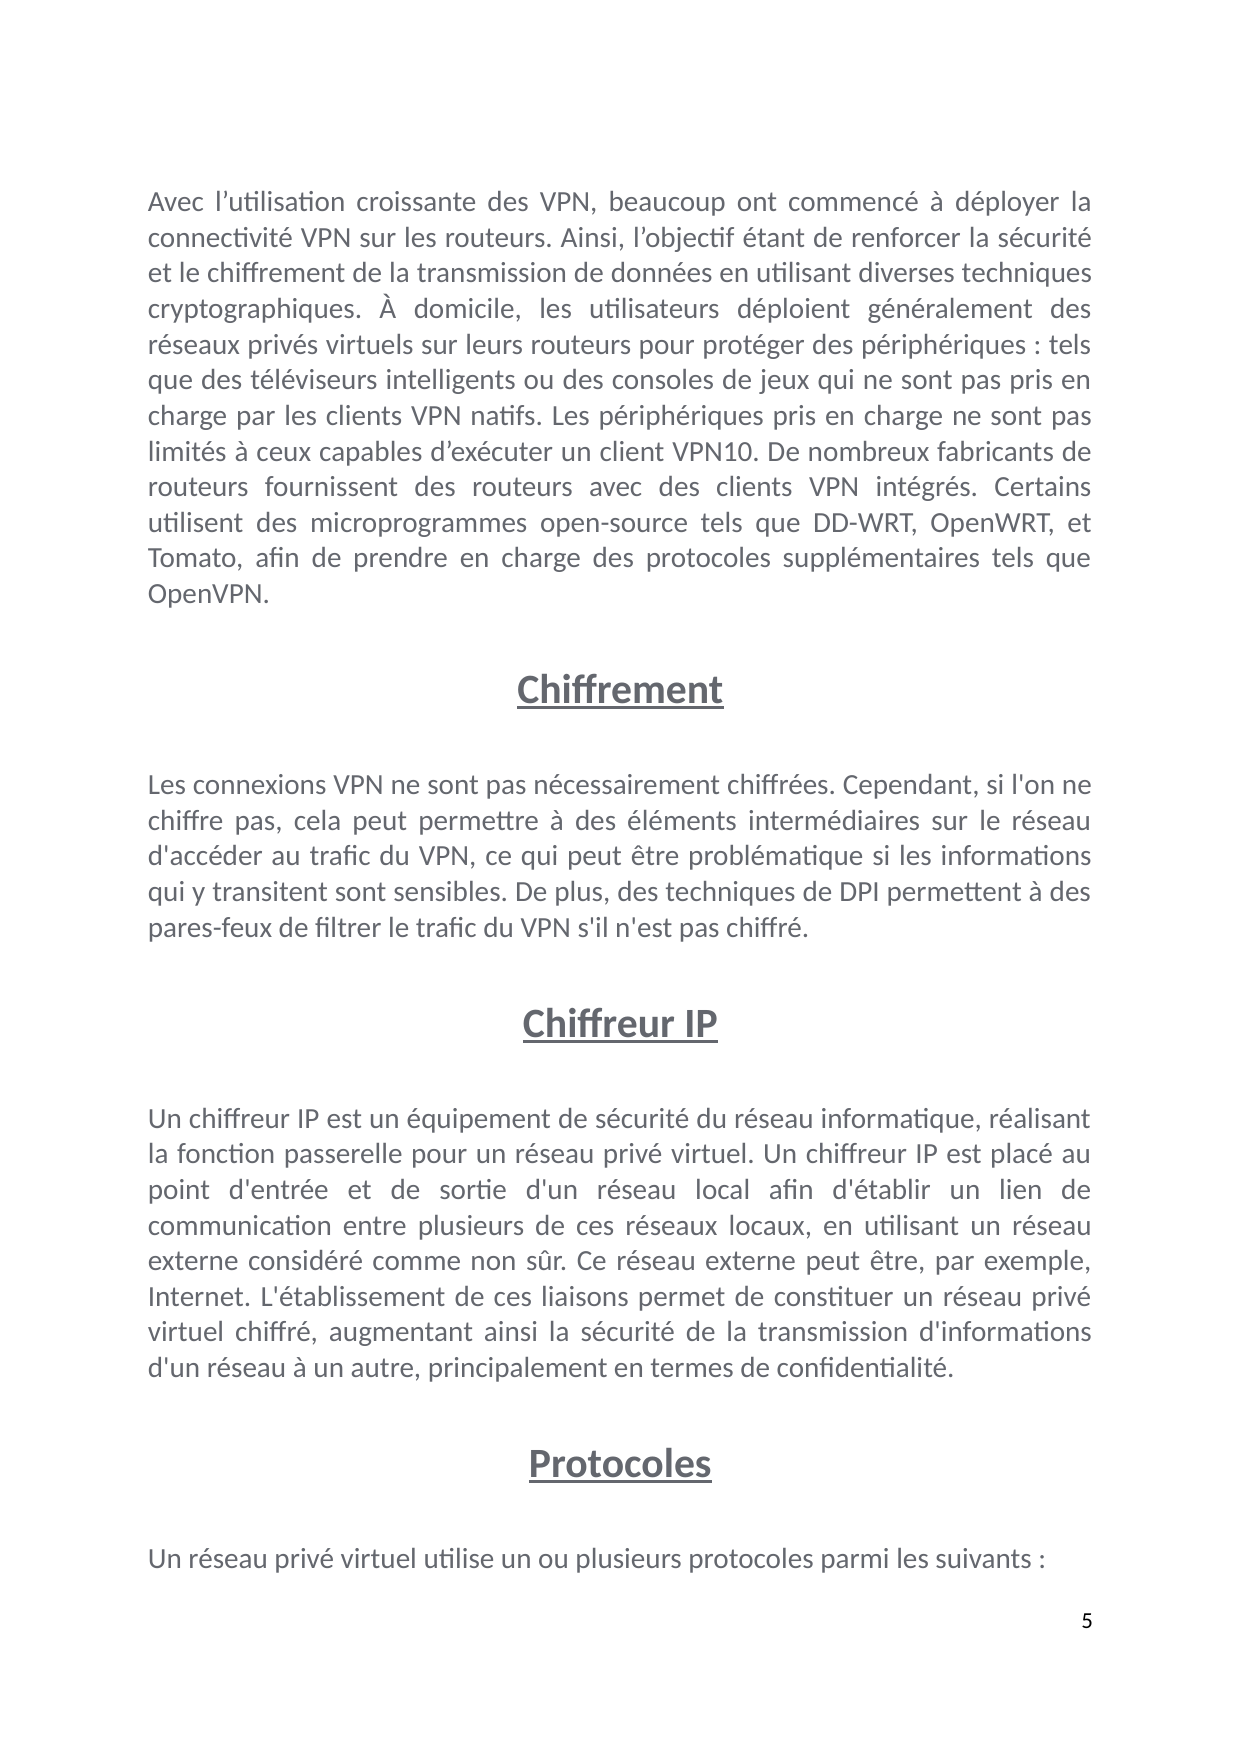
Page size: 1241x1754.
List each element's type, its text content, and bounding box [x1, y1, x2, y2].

text Protocoles [148, 1401, 1093, 1488]
text Chiffrement [148, 627, 1093, 714]
text Avec l’utilisation croissante des VPN, beaucoup ont commencé à déployer la connectivité VPN sur les routeurs. Ainsi, l’objectif étant de renforcer la sécurité et le chiffrement de la transmission de données en utilisant diverses techniques cryptographiques. À domicile, les utilisateurs déploient généralement des réseaux privés virtuels sur leurs routeurs pour protéger des périphériques : tels que des téléviseurs intelligents ou des consoles de jeux qui ne sont pas pris en charge par les clients VPN natifs. Les périphériques pris en charge ne sont pas limités à ceux capables d’exécuter un client VPN10. De nombreux fabricants de routeurs fournissent des routeurs avec des clients VPN intégrés. Certains utilisent des microprogrammes open-source tels que DD-WRT, OpenWRT, et Tomato, afin de prendre en charge des protocoles supplémentaires tels que OpenVPN. [148, 148, 1093, 611]
text Un réseau privé virtuel utilise un ou plusieurs protocoles parmi les suivants : [148, 1504, 1093, 1576]
text Chiffreur IP [148, 961, 1093, 1047]
text Les connexions VPN ne sont pas nécessairement chiffrées. Cependant, si l'on ne chiffre pas, cela peut permettre à des éléments intermédiaires sur le réseau d'accéder au trafic du VPN, ce qui peut être problématique si les informations qui y transitent sont sensibles. De plus, des techniques de DPI permettent à des pares-feux de filtrer le trafic du VPN s'il n'est pas chiffré. [148, 731, 1093, 944]
text Un chiffreur IP est un équipement de sécurité du réseau informatique, réalisant la fonction passerelle pour un réseau privé virtuel. Un chiffreur IP est placé au point d'entrée et de sortie d'un réseau local afin d'établir un lien de communication entre plusieurs de ces réseaux locaux, en utilisant un réseau externe considéré comme non sûr. Ce réseau externe peut être, par exemple, Internet. L'établissement de ces liaisons permet de constituer un réseau privé virtuel chiffré, augmentant ainsi la sécurité de la transmission d'informations d'un réseau à un autre, principalement en termes de confidentialité. [148, 1064, 1093, 1385]
